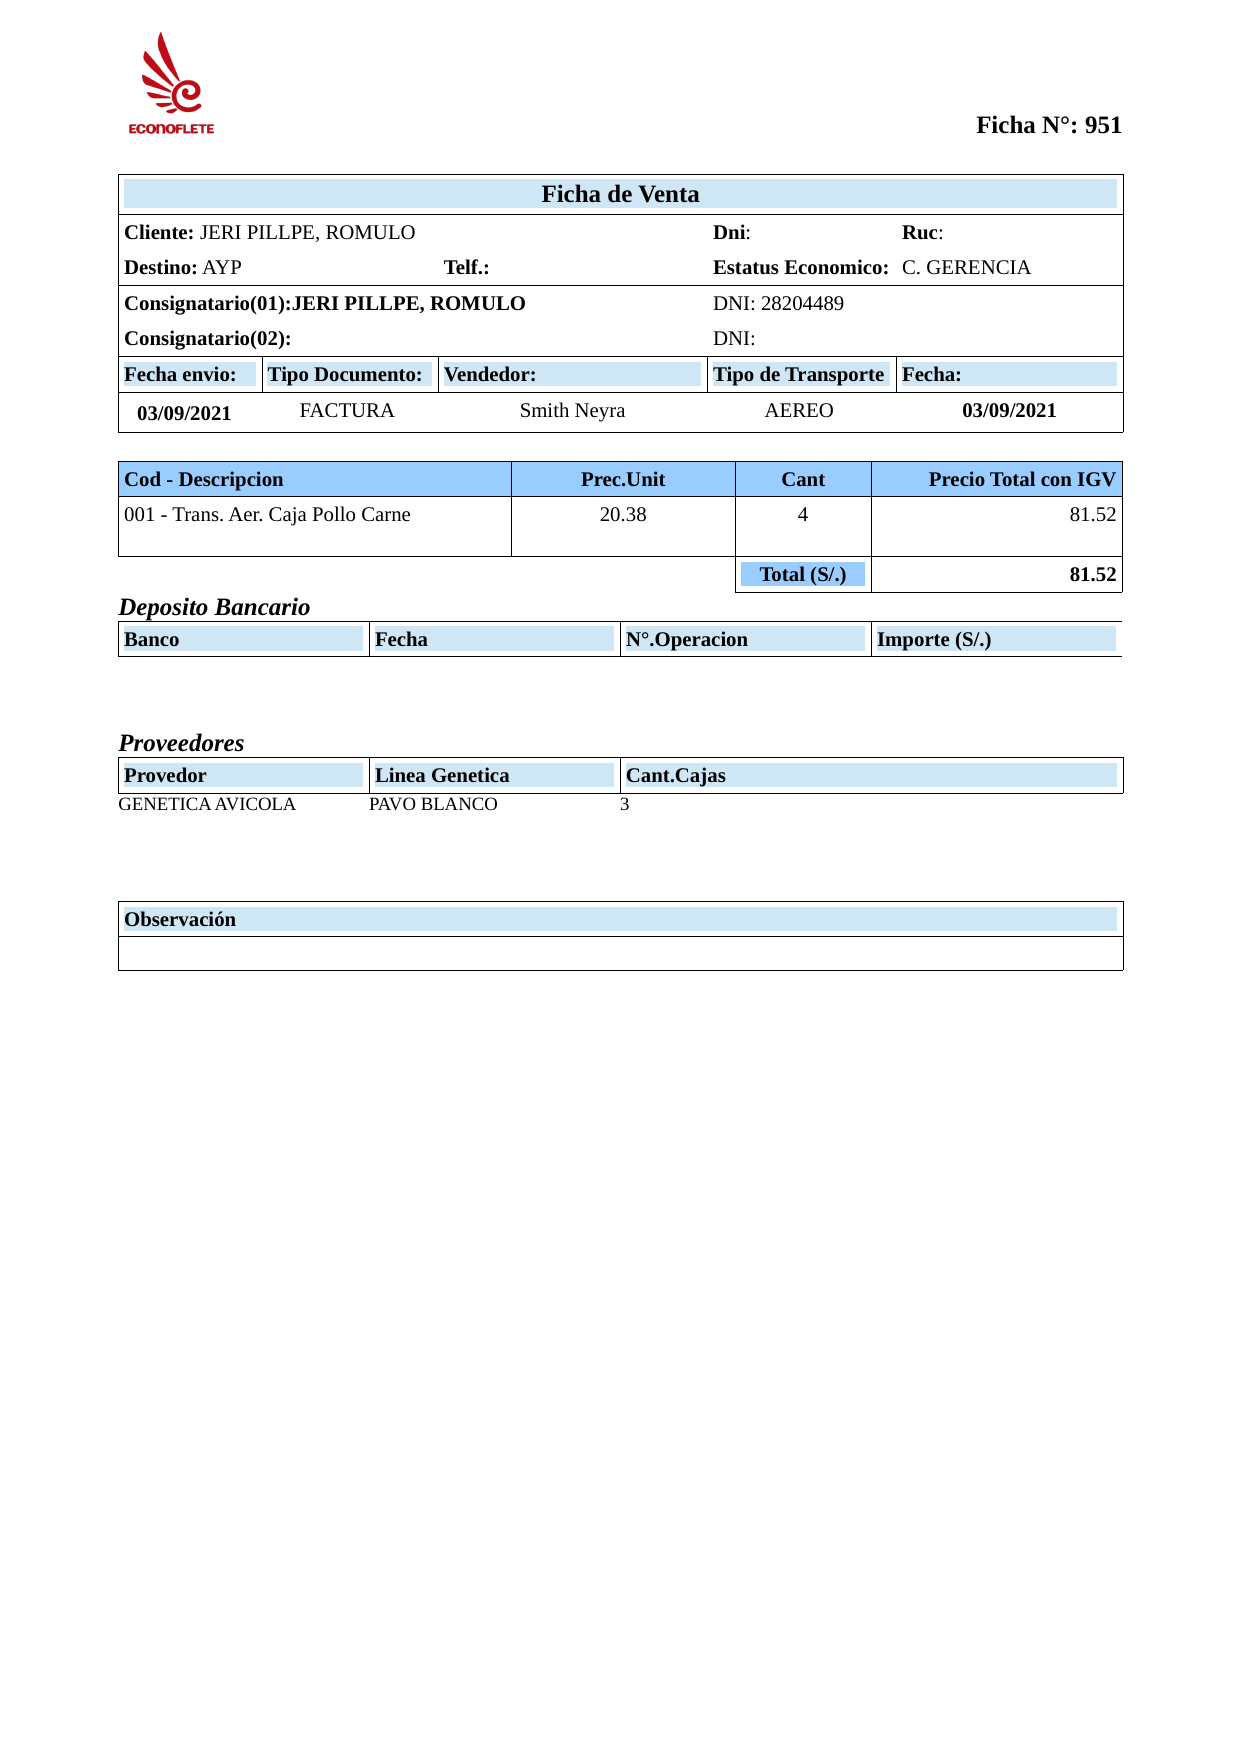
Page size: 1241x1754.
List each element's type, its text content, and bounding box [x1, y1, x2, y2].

table_cell 81.52 [872, 557, 1122, 592]
table_cell [511, 557, 735, 592]
table_cell 001 - Trans. Aer. Caja Pollo Carne [119, 497, 511, 556]
table_cell Ruc: [896, 215, 1123, 249]
table_header Observación [119, 902, 1123, 936]
table_header Cant.Cajas [621, 758, 1123, 793]
table_cell Destino: AYP [119, 249, 438, 285]
table_cell DNI: [707, 321, 1123, 356]
table_header N°.Operacion [621, 622, 871, 656]
table_header Ficha de Venta [119, 175, 1123, 214]
picture [118, 31, 225, 134]
table_cell [620, 836, 1123, 858]
table_cell Vendedor: [439, 357, 707, 392]
text Deposito Bancario [118, 592, 1122, 621]
table_cell [118, 557, 511, 592]
table_cell Tipo Documento: [263, 357, 438, 392]
table_cell [369, 815, 620, 836]
table_cell PAVO BLANCO [369, 794, 620, 814]
table_cell [118, 815, 369, 836]
table_cell [369, 879, 620, 901]
table_cell 03/09/2021 [119, 393, 262, 432]
table_cell [118, 705, 369, 728]
table_cell [620, 815, 1123, 836]
table_cell [118, 879, 369, 901]
table_header Banco [119, 622, 369, 656]
table_header Linea Genetica [370, 758, 620, 793]
table_cell AEREO [707, 393, 896, 432]
table_cell [369, 657, 620, 680]
table_cell [118, 680, 369, 704]
table_cell Tipo de Transporte [708, 357, 896, 392]
table_cell Consignatario(01):JERI PILLPE, ROMULO [119, 286, 707, 321]
table_cell [369, 705, 620, 728]
table_cell GENETICA AVICOLA [118, 794, 369, 814]
table_cell [118, 657, 369, 680]
table_cell Telf.: [438, 249, 707, 285]
table_cell [871, 705, 1122, 728]
table_cell 81.52 [872, 497, 1122, 556]
table_cell [119, 937, 1123, 969]
table_cell [620, 680, 871, 704]
table_cell Fecha: [897, 357, 1123, 392]
table_header Provedor [119, 758, 369, 793]
table_cell Estatus Economico: [707, 249, 896, 285]
table_cell Consignatario(02): [119, 321, 707, 356]
table_cell [620, 705, 871, 728]
table_cell [369, 836, 620, 858]
table_cell FACTURA [262, 393, 438, 432]
table_cell [118, 836, 369, 858]
table_cell [620, 879, 1123, 901]
table_header Cant [736, 462, 871, 496]
table_cell 3 [620, 794, 1123, 814]
table_cell C. GERENCIA [896, 249, 1123, 285]
table_cell Cliente: JERI PILLPE, ROMULO [119, 215, 707, 249]
table_header Cod - Descripcion [119, 462, 511, 496]
table_cell Total (S/.) [736, 557, 871, 592]
table_cell 20.38 [512, 497, 735, 556]
table_header Importe (S/.) [872, 622, 1122, 656]
text Proveedores [118, 728, 1122, 757]
table_cell Smith Neyra [438, 393, 707, 432]
table_cell [620, 657, 871, 680]
table_cell [620, 858, 1123, 879]
table_cell 4 [736, 497, 871, 556]
table_header Prec.Unit [512, 462, 735, 496]
table_cell 03/09/2021 [896, 393, 1123, 432]
table_cell DNI: 28204489 [707, 286, 1123, 321]
table_cell Dni: [707, 215, 896, 249]
table_cell Fecha envio: [119, 357, 262, 392]
table_cell [871, 657, 1122, 680]
table_cell [871, 680, 1122, 704]
table_cell [369, 680, 620, 704]
table_cell [118, 858, 369, 879]
table_header Fecha [370, 622, 620, 656]
table_header Precio Total con IGV [872, 462, 1122, 496]
table_cell [369, 858, 620, 879]
